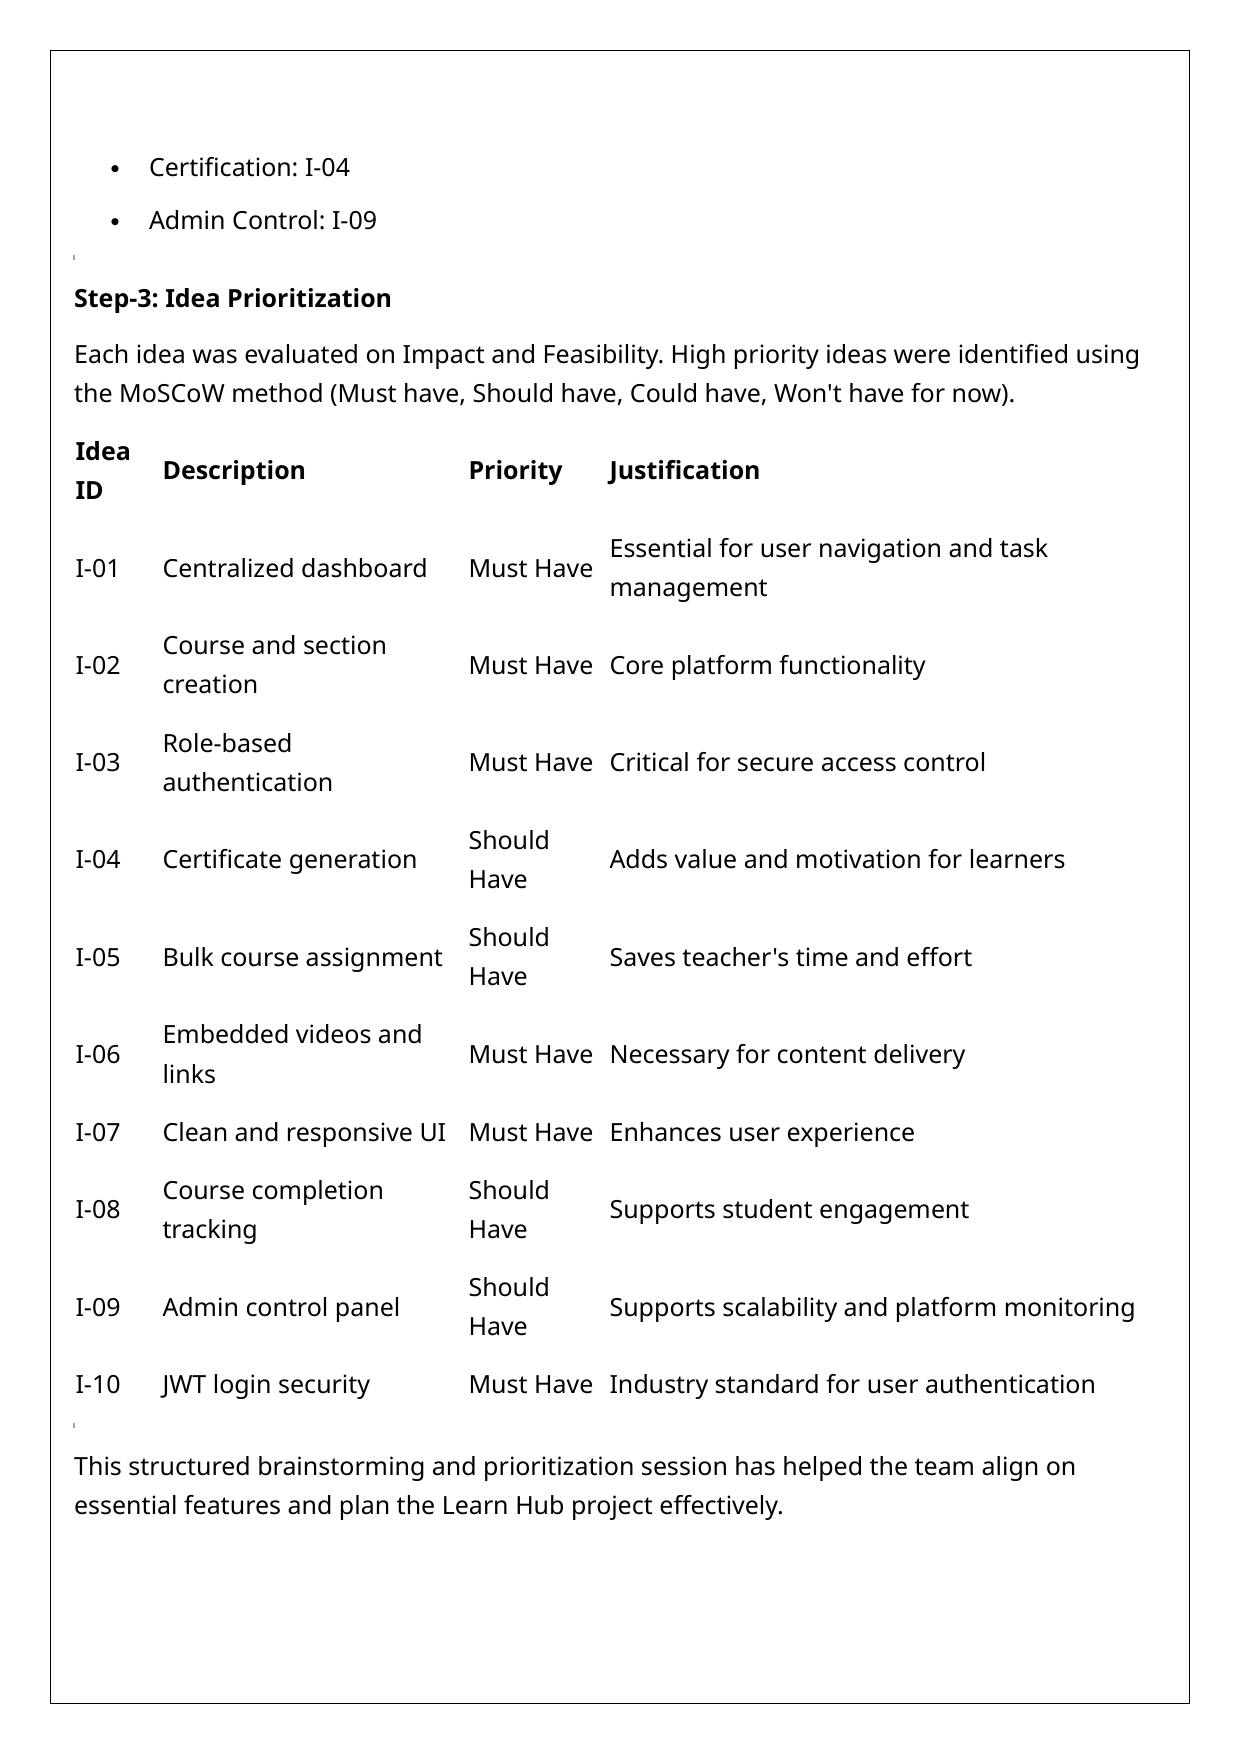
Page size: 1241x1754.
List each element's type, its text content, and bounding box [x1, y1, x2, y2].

text Step-3: Idea Prioritization [74, 281, 1152, 315]
table_cell Bulk course assignment [161, 918, 467, 1016]
table_cell Should Have [467, 1171, 608, 1268]
table_cell Supports student engagement [608, 1171, 1152, 1268]
table_cell Core platform functionality [608, 626, 1152, 724]
table_cell I-01 [74, 529, 161, 626]
table_cell JWT login security [161, 1366, 467, 1424]
text Each idea was evaluated on Impact and Feasibility. High priority ideas were identified using the MoSCoW method (Must have, Should have, Could have, Won't have for now). [74, 337, 1152, 410]
table_cell Should Have [467, 918, 608, 1016]
table_cell Role-based authentication [161, 724, 467, 821]
table_cell Clean and responsive UI [161, 1113, 467, 1171]
table_cell Critical for secure access control [608, 724, 1152, 821]
table_cell I-09 [74, 1268, 161, 1366]
table_cell Supports scalability and platform monitoring [608, 1268, 1152, 1366]
table_cell I-04 [74, 821, 161, 918]
table_cell Admin control panel [161, 1268, 467, 1366]
table_cell I-05 [74, 918, 161, 1016]
table_cell I-08 [74, 1171, 161, 1268]
table_cell Must Have [467, 529, 608, 626]
table_cell I-06 [74, 1016, 161, 1113]
table_cell Course and section creation [161, 626, 467, 724]
table_cell Embedded videos and links [161, 1016, 467, 1113]
table_cell Essential for user navigation and task management [608, 529, 1152, 626]
table_cell Must Have [467, 724, 608, 821]
table_header Description [161, 432, 467, 529]
table_cell Saves teacher's time and effort [608, 918, 1152, 1016]
table_cell I-03 [74, 724, 161, 821]
table_cell Certificate generation [161, 821, 467, 918]
list Certification: I-04 [111, 150, 1152, 184]
table_cell Must Have [467, 1113, 608, 1171]
text This structured brainstorming and prioritization session has helped the team align on essential features and plan the Learn Hub project effectively. [74, 1449, 1152, 1522]
table_cell Industry standard for user authentication [608, 1366, 1152, 1424]
table_cell I-10 [74, 1366, 161, 1424]
table_cell I-07 [74, 1113, 161, 1171]
table_cell Should Have [467, 821, 608, 918]
table_cell Enhances user experience [608, 1113, 1152, 1171]
table_cell Necessary for content delivery [608, 1016, 1152, 1113]
table_cell Must Have [467, 1366, 608, 1424]
table_cell Must Have [467, 1016, 608, 1113]
table_cell Must Have [467, 626, 608, 724]
list Admin Control: I-09 [111, 203, 1152, 237]
table_cell Centralized dashboard [161, 529, 467, 626]
table_header Idea ID [74, 432, 161, 529]
table_header Priority [467, 432, 608, 529]
table_cell Should Have [467, 1268, 608, 1366]
table_cell Course completion tracking [161, 1171, 467, 1268]
table_cell I-02 [74, 626, 161, 724]
table_cell Adds value and motivation for learners [608, 821, 1152, 918]
table_header Justification [608, 432, 1152, 529]
